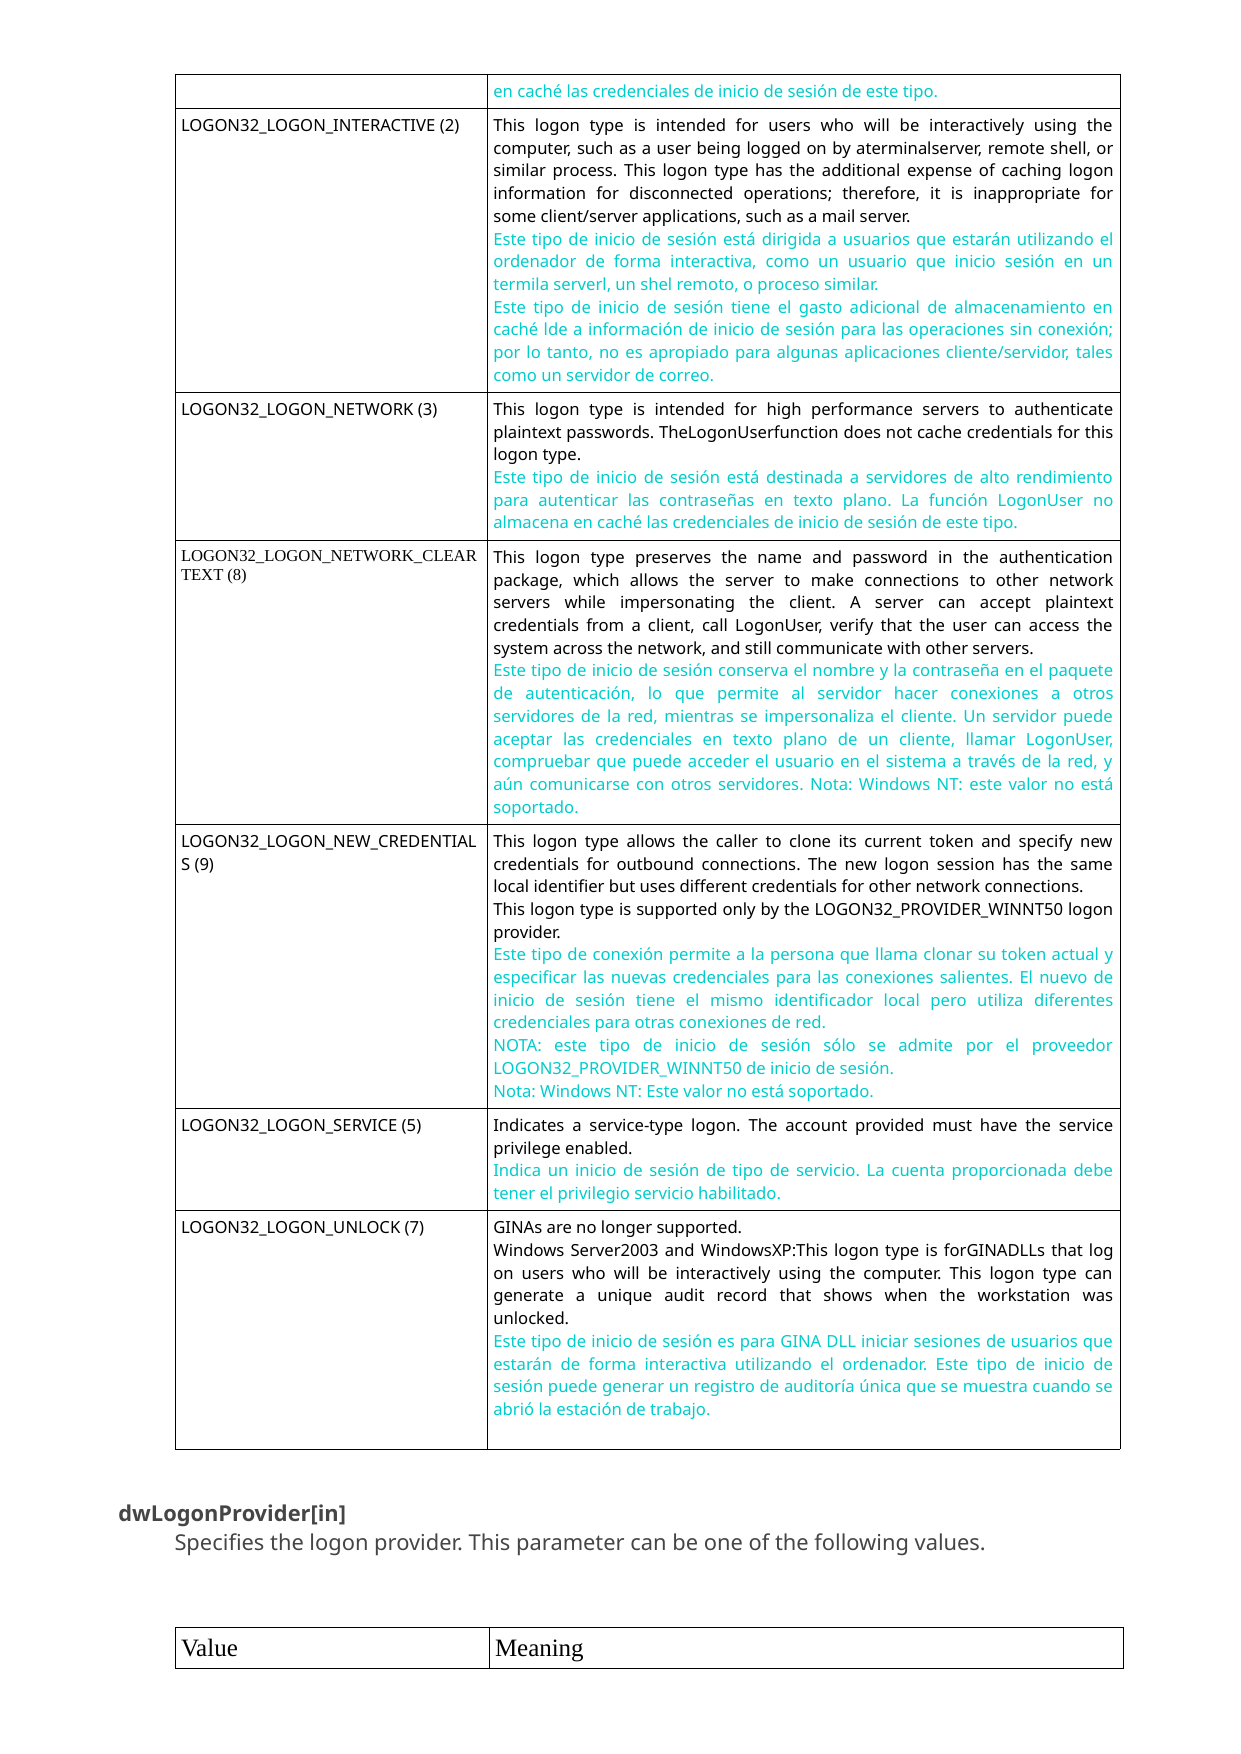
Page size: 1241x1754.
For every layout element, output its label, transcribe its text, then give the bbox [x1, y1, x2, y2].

table_cell LOGON32_LOGON_NETWORK_CLEARTEXT (8) [176, 541, 487, 824]
table_cell LOGON32_LOGON_INTERACTIVE (2) [176, 109, 487, 392]
table_header Meaning [490, 1628, 1123, 1667]
table_cell This logon type is intended for users who will be interactively using the computer, such as a user being logged on by aterminalserver, remote shell, or similar process. This logon type has the additional expense of caching logon information for disconnected operations; therefore, it is inappropriate for some client/server applications, such as a mail server. Este tipo de inicio de sesión está dirigida a usuarios que estarán utilizando el ordenador de forma interactiva, como un usuario que inicio sesión en un termila serverl, un shel remoto, o proceso similar. Este tipo de inicio de sesión tiene el gasto adicional de almacenamiento en caché lde a información de inicio de sesión para las operaciones sin conexión; por lo tanto, no es apropiado para algunas aplicaciones cliente/servidor, tales como un servidor de correo. [488, 109, 1120, 392]
table_cell This logon type allows the caller to clone its current token and specify new credentials for outbound connections. The new logon session has the same local identifier but uses different credentials for other network connections. This logon type is supported only by the LOGON32_PROVIDER_WINNT50 logon provider. Este tipo de conexión permite a la persona que llama clonar su token actual y especificar las nuevas credenciales para las conexiones salientes. El nuevo de inicio de sesión tiene el mismo identificador local pero utiliza diferentes credenciales para otras conexiones de red. NOTA: este tipo de inicio de sesión sólo se admite por el proveedor LOGON32_PROVIDER_WINNT50 de inicio de sesión. Nota: Windows NT: Este valor no está soportado. [488, 825, 1120, 1108]
table_cell LOGON32_LOGON_SERVICE (5) [176, 1109, 487, 1210]
table_cell LOGON32_LOGON_UNLOCK (7) [176, 1211, 487, 1449]
table_cell LOGON32_LOGON_NEW_CREDENTIALS (9) [176, 825, 487, 1108]
table_cell This logon type is intended for high performance servers to authenticate plaintext passwords. TheLogonUserfunction does not cache credentials for this logon type. Este tipo de inicio de sesión está destinada a servidores de alto rendimiento para autenticar las contraseñas en texto plano. La función LogonUser no almacena en caché las credenciales de inicio de sesión de este tipo. [488, 393, 1120, 539]
table_cell Indicates a service-type logon. The account provided must have the service privilege enabled. Indica un inicio de sesión de tipo de servicio. La cuenta proporcionada debe tener el privilegio servicio habilitado. [488, 1109, 1120, 1210]
text dwLogonProvider[in] [118, 1497, 1122, 1527]
text Specifies the logon provider. This parameter can be one of the following values. [174, 1527, 1122, 1557]
table_cell LOGON32_LOGON_NETWORK (3) [176, 393, 487, 539]
table_cell en caché las credenciales de inicio de sesión de este tipo. [488, 75, 1120, 108]
table_cell [176, 75, 487, 108]
table_cell This logon type preserves the name and password in the authentication package, which allows the server to make connections to other network servers while impersonating the client. A server can accept plaintext credentials from a client, call LogonUser, verify that the user can access the system across the network, and still communicate with other servers. Este tipo de inicio de sesión conserva el nombre y la contraseña en el paquete de autenticación, lo que permite al servidor hacer conexiones a otros servidores de la red, mientras se impersonaliza el cliente. Un servidor puede aceptar las credenciales en texto plano de un cliente, llamar LogonUser, compruebar que puede acceder el usuario en el sistema a través de la red, y aún comunicarse con otros servidores. Nota: Windows NT: este valor no está soportado. [488, 541, 1120, 824]
table_header Value [176, 1628, 489, 1667]
table_cell GINAs are no longer supported. Windows Server2003 and WindowsXP:This logon type is forGINADLLs that log on users who will be interactively using the computer. This logon type can generate a unique audit record that shows when the workstation was unlocked. Este tipo de inicio de sesión es para GINA DLL iniciar sesiones de usuarios que estarán de forma interactiva utilizando el ordenador. Este tipo de inicio de sesión puede generar un registro de auditoría única que se muestra cuando se abrió la estación de trabajo. [488, 1211, 1120, 1449]
